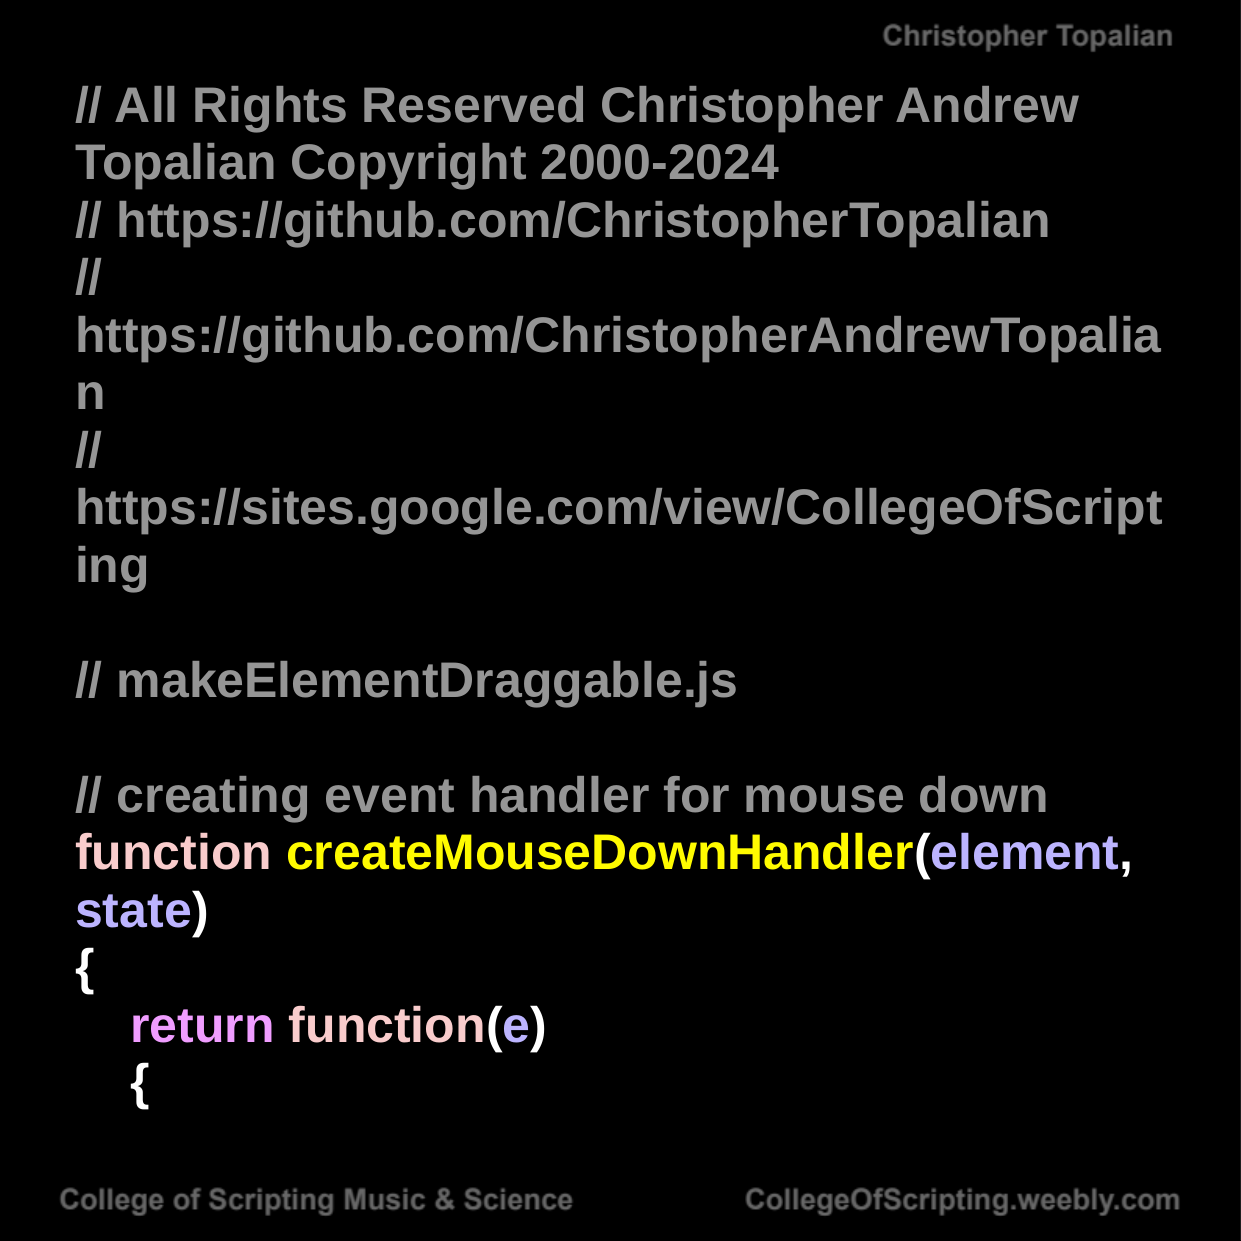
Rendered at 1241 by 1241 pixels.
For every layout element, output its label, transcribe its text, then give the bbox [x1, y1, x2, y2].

text // https://github.com/ChristopherTopalian [75, 190, 1166, 247]
text // creating event handler for mouse down [75, 765, 1166, 822]
text // makeElementDraggable.js [75, 650, 1166, 707]
text { [75, 1052, 1166, 1110]
text // https://sites.google.com/view/CollegeOfScripting [75, 420, 1166, 592]
text { [75, 937, 1166, 995]
text function createMouseDownHandler(element, state) [75, 822, 1166, 937]
text return function(e) [75, 995, 1166, 1052]
text // All Rights Reserved Christopher Andrew Topalian Copyright 2000-2024 [75, 75, 1166, 190]
text // https://github.com/ChristopherAndrewTopalian [75, 247, 1166, 420]
